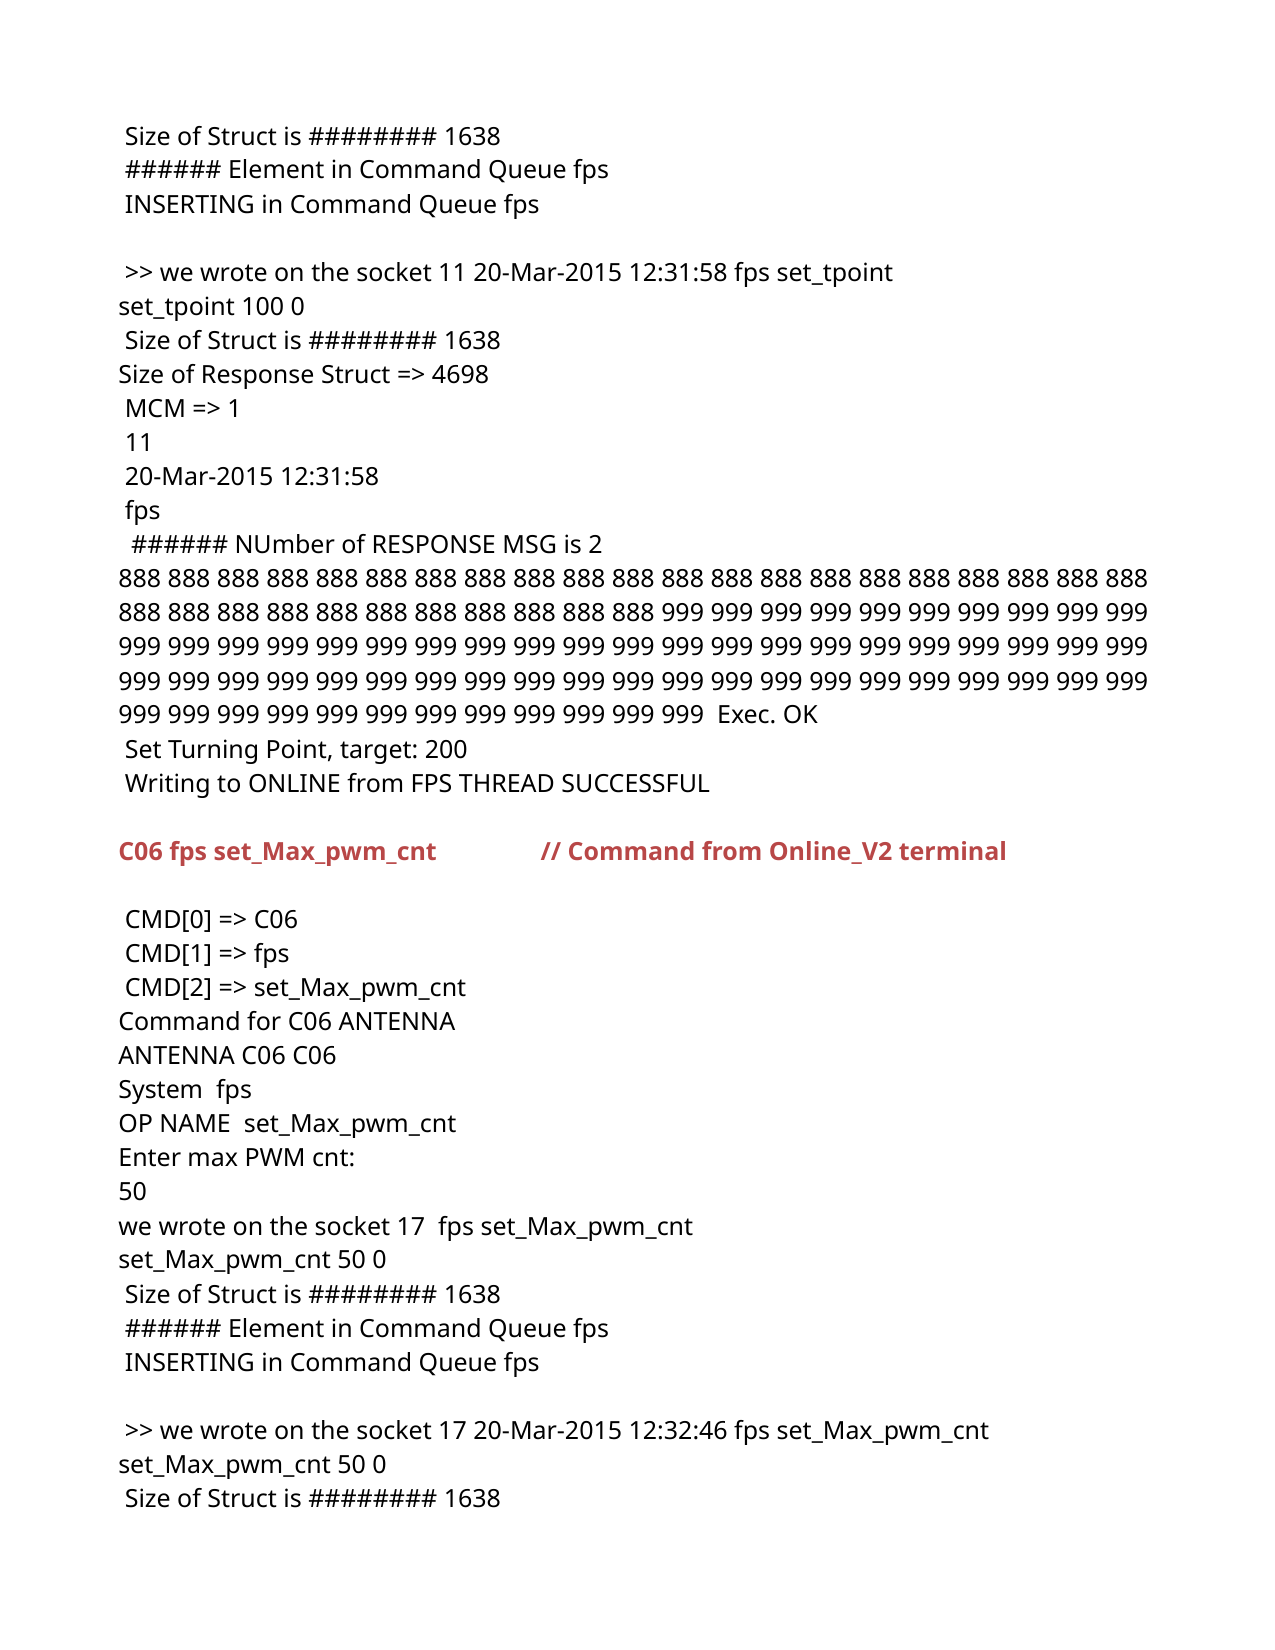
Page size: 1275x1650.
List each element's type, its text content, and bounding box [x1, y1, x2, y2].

text set_Max_pwm_cnt 50 0 [118, 1242, 1157, 1276]
text 50 [118, 1174, 1157, 1208]
text >> we wrote on the socket 11 20-Mar-2015 12:31:58 fps set_tpoint [118, 254, 1157, 288]
text MCM => 1 [118, 391, 1157, 425]
text Size of Struct is ######## 1638 [118, 118, 1157, 152]
text fps [118, 493, 1157, 527]
text OP NAME set_Max_pwm_cnt [118, 1106, 1157, 1140]
text ###### Element in Command Queue fps [118, 1310, 1157, 1344]
text Writing to ONLINE from FPS THREAD SUCCESSFUL [118, 765, 1157, 799]
text Size of Struct is ######## 1638 [118, 1276, 1157, 1310]
text Enter max PWM cnt: [118, 1140, 1157, 1174]
text ###### Element in Command Queue fps [118, 152, 1157, 186]
text Command for C06 ANTENNA [118, 1004, 1157, 1038]
text System fps [118, 1072, 1157, 1106]
text CMD[1] => fps [118, 936, 1157, 970]
text 11 [118, 425, 1157, 459]
text set_Max_pwm_cnt 50 0 [118, 1447, 1157, 1481]
text INSERTING in Command Queue fps [118, 1344, 1157, 1378]
text ANTENNA C06 C06 [118, 1038, 1157, 1072]
text Set Turning Point, target: 200 [118, 731, 1157, 765]
text Size of Struct is ######## 1638 [118, 1481, 1157, 1515]
text CMD[2] => set_Max_pwm_cnt [118, 970, 1157, 1004]
text we wrote on the socket 17 fps set_Max_pwm_cnt [118, 1208, 1157, 1242]
text >> we wrote on the socket 17 20-Mar-2015 12:32:46 fps set_Max_pwm_cnt [118, 1412, 1157, 1447]
text Size of Response Struct => 4698 [118, 357, 1157, 391]
text CMD[0] => C06 [118, 902, 1157, 936]
text INSERTING in Command Queue fps [118, 186, 1157, 220]
text 888 888 888 888 888 888 888 888 888 888 888 888 888 888 888 888 888 888 888 888 888 888 888 888 888 888 888 888 888 888 888 888 999 999 999 999 999 999 999 999 999 999 999 999 999 999 999 999 999 999 999 999 999 999 999 999 999 999 999 999 999 999 999 999 999 999 999 999 999 999 999 999 999 999 999 999 999 999 999 999 999 999 999 999 999 999 999 999 999 999 999 999 999 999 999 999 Exec. OK [118, 561, 1157, 731]
text 20-Mar-2015 12:31:58 [118, 459, 1157, 493]
text ###### NUmber of RESPONSE MSG is 2 [118, 527, 1157, 561]
text set_tpoint 100 0 [118, 288, 1157, 322]
text Size of Struct is ######## 1638 [118, 322, 1157, 357]
text C06 fps set_Max_pwm_cnt // Command from Online_V2 terminal [118, 833, 1157, 867]
